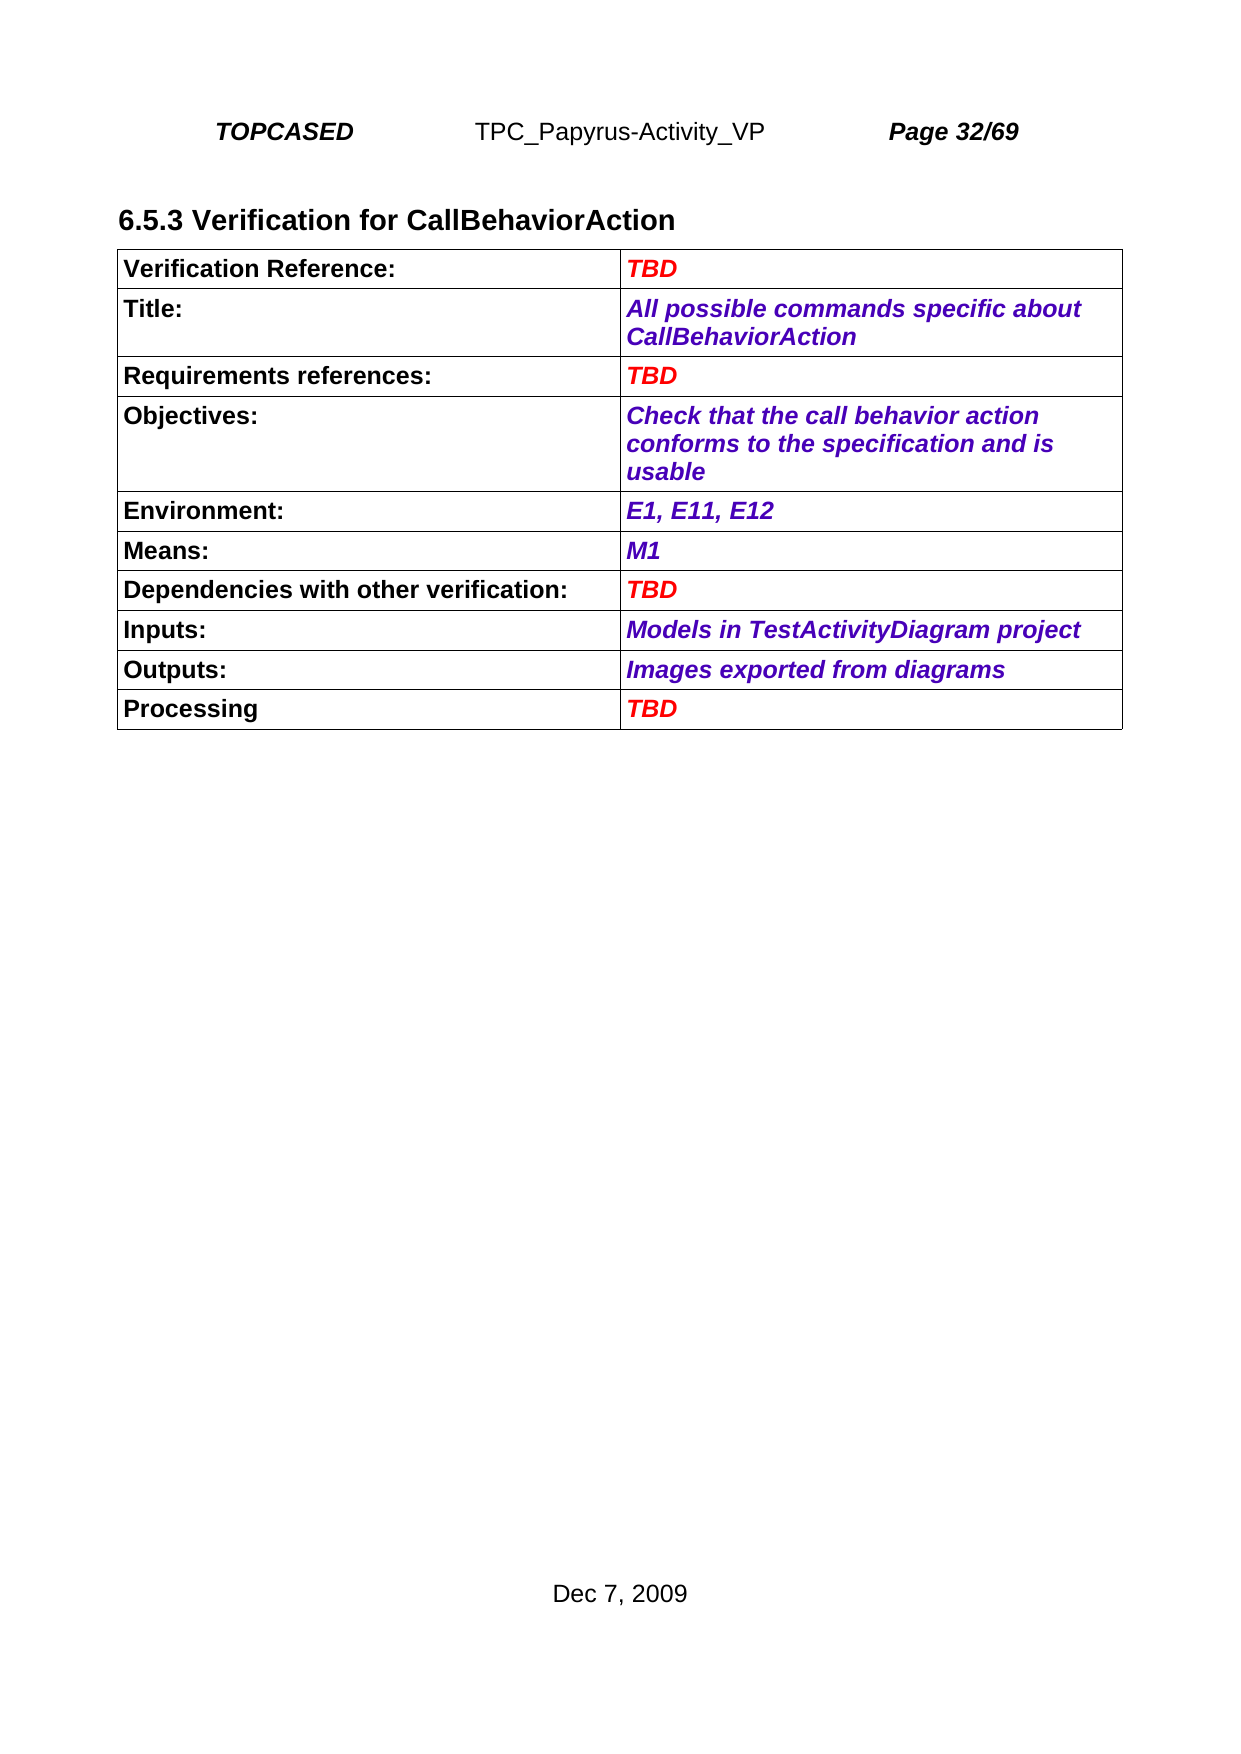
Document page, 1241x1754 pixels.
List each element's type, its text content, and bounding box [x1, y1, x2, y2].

table_cell Processing [118, 690, 620, 729]
table_cell Check that the call behavior action conforms to the specification and is usable [621, 397, 1122, 491]
table_cell TBD [621, 690, 1122, 729]
table_cell Requirements references: [118, 357, 620, 396]
table_cell Means: [118, 532, 620, 570]
table_cell Objectives: [118, 397, 620, 491]
subtitle Verification for CallBehaviorAction [118, 204, 1122, 236]
table_cell M1 [621, 532, 1122, 570]
table_cell Outputs: [118, 651, 620, 689]
table_cell Dependencies with other verification: [118, 571, 620, 610]
table_cell Title: [118, 289, 620, 356]
table_header TBD [621, 250, 1122, 288]
table_cell Environment: [118, 492, 620, 531]
table_cell TBD [621, 357, 1122, 396]
table_cell Models in TestActivityDiagram project [621, 611, 1122, 650]
table_cell Inputs: [118, 611, 620, 650]
table_cell All possible commands specific about CallBehaviorAction [621, 289, 1122, 356]
table_cell Images exported from diagrams [621, 651, 1122, 689]
table_cell TBD [621, 571, 1122, 610]
table_header Verification Reference: [118, 250, 620, 288]
table_cell E1, E11, E12 [621, 492, 1122, 531]
